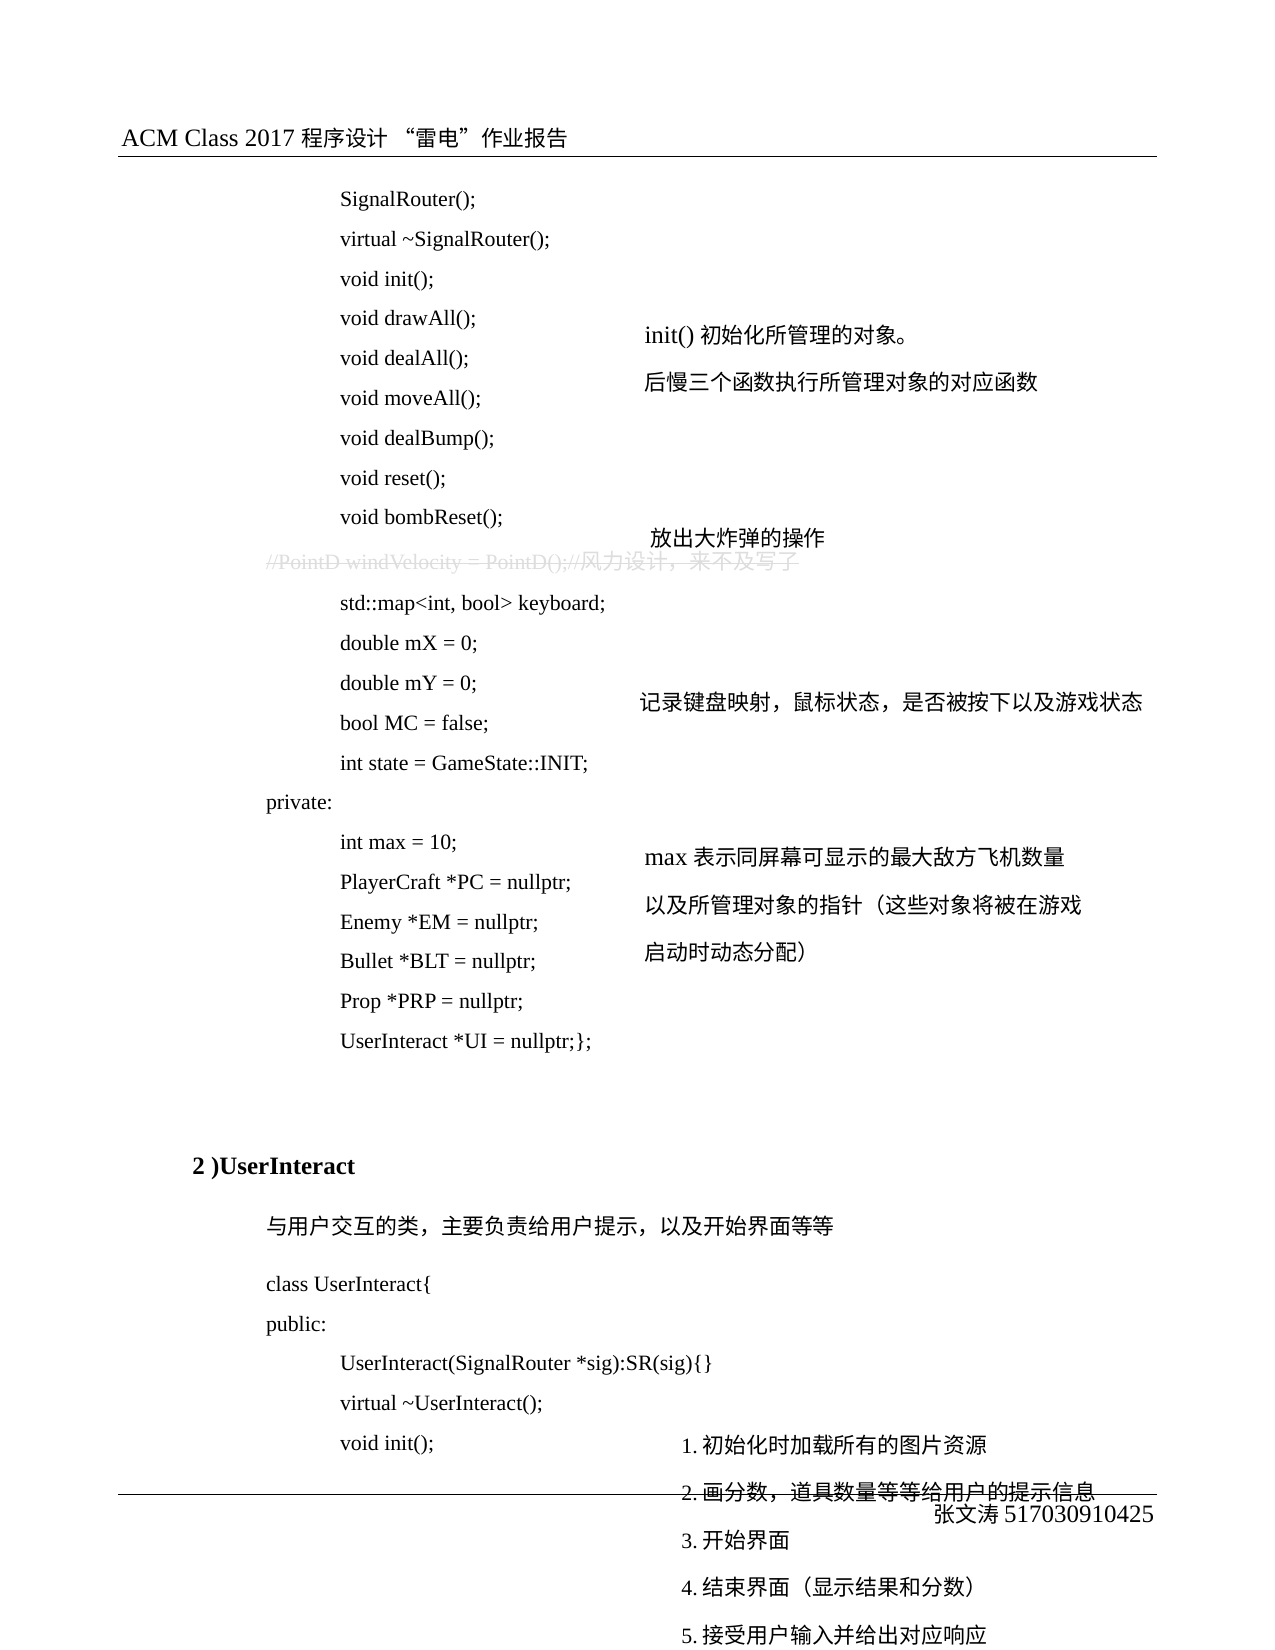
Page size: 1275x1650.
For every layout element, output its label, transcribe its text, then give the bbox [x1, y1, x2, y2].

text void init(); [118, 1430, 1157, 1455]
text private: [118, 789, 1157, 814]
text void moveAll(); [118, 385, 1157, 410]
text PlayerCraft *PC = nullptr; [118, 869, 1157, 894]
text 2 )UserInteract [118, 1151, 1157, 1180]
text Bullet *BLT = nullptr; [118, 948, 1157, 974]
text SignalRouter(); [118, 186, 1157, 211]
text double mY = 0; [118, 670, 1157, 695]
text void reset(); [118, 464, 1157, 490]
text void drawAll(); [118, 305, 1157, 331]
text virtual ~SignalRouter(); [118, 226, 1157, 251]
text bool MC = false; [118, 710, 1157, 735]
text std::map<int, bool> keyboard; [118, 590, 1157, 616]
text void dealAll(); [118, 345, 1157, 370]
text int state = GameState::INIT; [118, 749, 1157, 775]
text //PointD windVelocity = PointD();//风力设计，来不及写了 [118, 544, 1157, 576]
text virtual ~UserInteract(); [118, 1390, 1157, 1415]
text Enemy *EM = nullptr; [118, 909, 1157, 934]
text void dealBump(); [118, 425, 1157, 450]
text int max = 10; [118, 829, 1157, 854]
text Prop *PRP = nullptr; [118, 988, 1157, 1013]
text 与用户交互的类，主要负责给用户提示，以及开始界面等等 [118, 1209, 1157, 1240]
text void init(); [118, 266, 1157, 291]
text public: [118, 1311, 1157, 1336]
text void bombReset(); [118, 504, 1157, 529]
text class UserInteract{ [118, 1271, 1157, 1296]
text UserInteract *UI = nullptr;}; [118, 1028, 1157, 1053]
text double mX = 0; [118, 630, 1157, 655]
text UserInteract(SignalRouter *sig):SR(sig){} [118, 1350, 1157, 1376]
